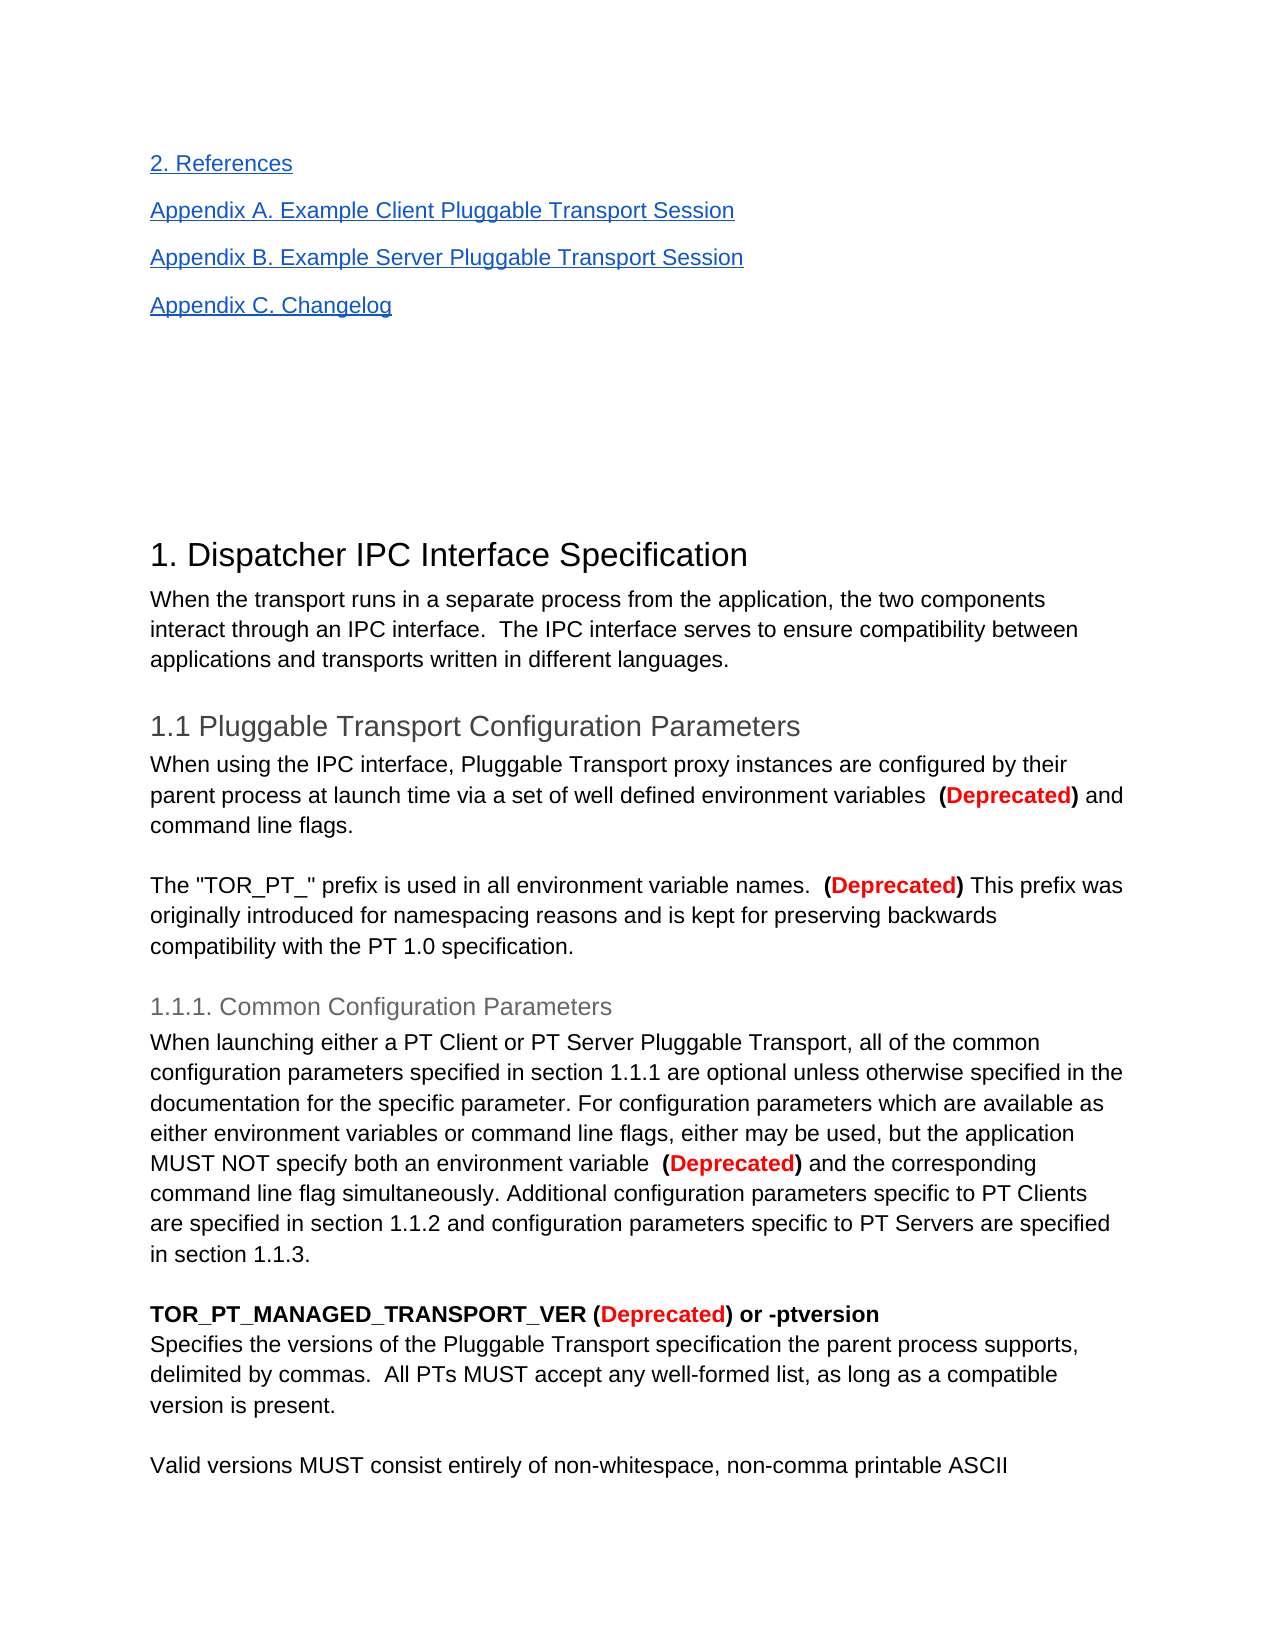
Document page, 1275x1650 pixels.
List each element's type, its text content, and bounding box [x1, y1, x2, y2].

text When the transport runs in a separate process from the application, the two components interact through an IPC interface. The IPC interface serves to ensure compatibility between applications and transports written in different languages. [150, 586, 1125, 672]
text Appendix C. Changelog [150, 292, 1125, 318]
subtitle 1. Dispatcher IPC Interface Specification [150, 534, 1125, 573]
text Appendix B. Example Server Pluggable Transport Session [150, 244, 1125, 271]
subtitle 1.1 Pluggable Transport Configuration Parameters [150, 709, 1125, 743]
text Appendix A. Example Client Pluggable Transport Session [150, 197, 1125, 223]
text TOR_PT_MANAGED_TRANSPORT_VER (Deprecated) or -ptversion [150, 1301, 1125, 1327]
subtitle 1.1.1. Common Configuration Parameters [150, 992, 1125, 1021]
text Specifies the versions of the Pluggable Transport specification the parent process supports, delimited by commas. All PTs MUST accept any well-formed list, as long as a compatible version is present. Valid versions MUST consist entirely of non-whitespace, non-comma printable ASCII [150, 1331, 1125, 1478]
text When using the IPC interface, Pluggable Transport proxy instances are configured by their parent process at launch time via a set of well defined environment variables (Deprecated) and command line flags. [150, 751, 1125, 838]
text 2. References [150, 150, 1125, 176]
text When launching either a PT Client or PT Server Pluggable Transport, all of the common configuration parameters specified in section 1.1.1 are optional unless otherwise specified in the documentation for the specific parameter. For configuration parameters which are available as either environment variables or command line flags, either may be used, but the application MUST NOT specify both an environment variable (Deprecated) and the corresponding command line flag simultaneously. Additional configuration parameters specific to PT Clients are specified in section 1.1.2 and configuration parameters specific to PT Servers are specified in section 1.1.3. [150, 1029, 1125, 1267]
text The "TOR_PT_" prefix is used in all environment variable names. (Deprecated) This prefix was originally introduced for namespacing reasons and is kept for preserving backwards compatibility with the PT 1.0 specification. [150, 872, 1125, 959]
